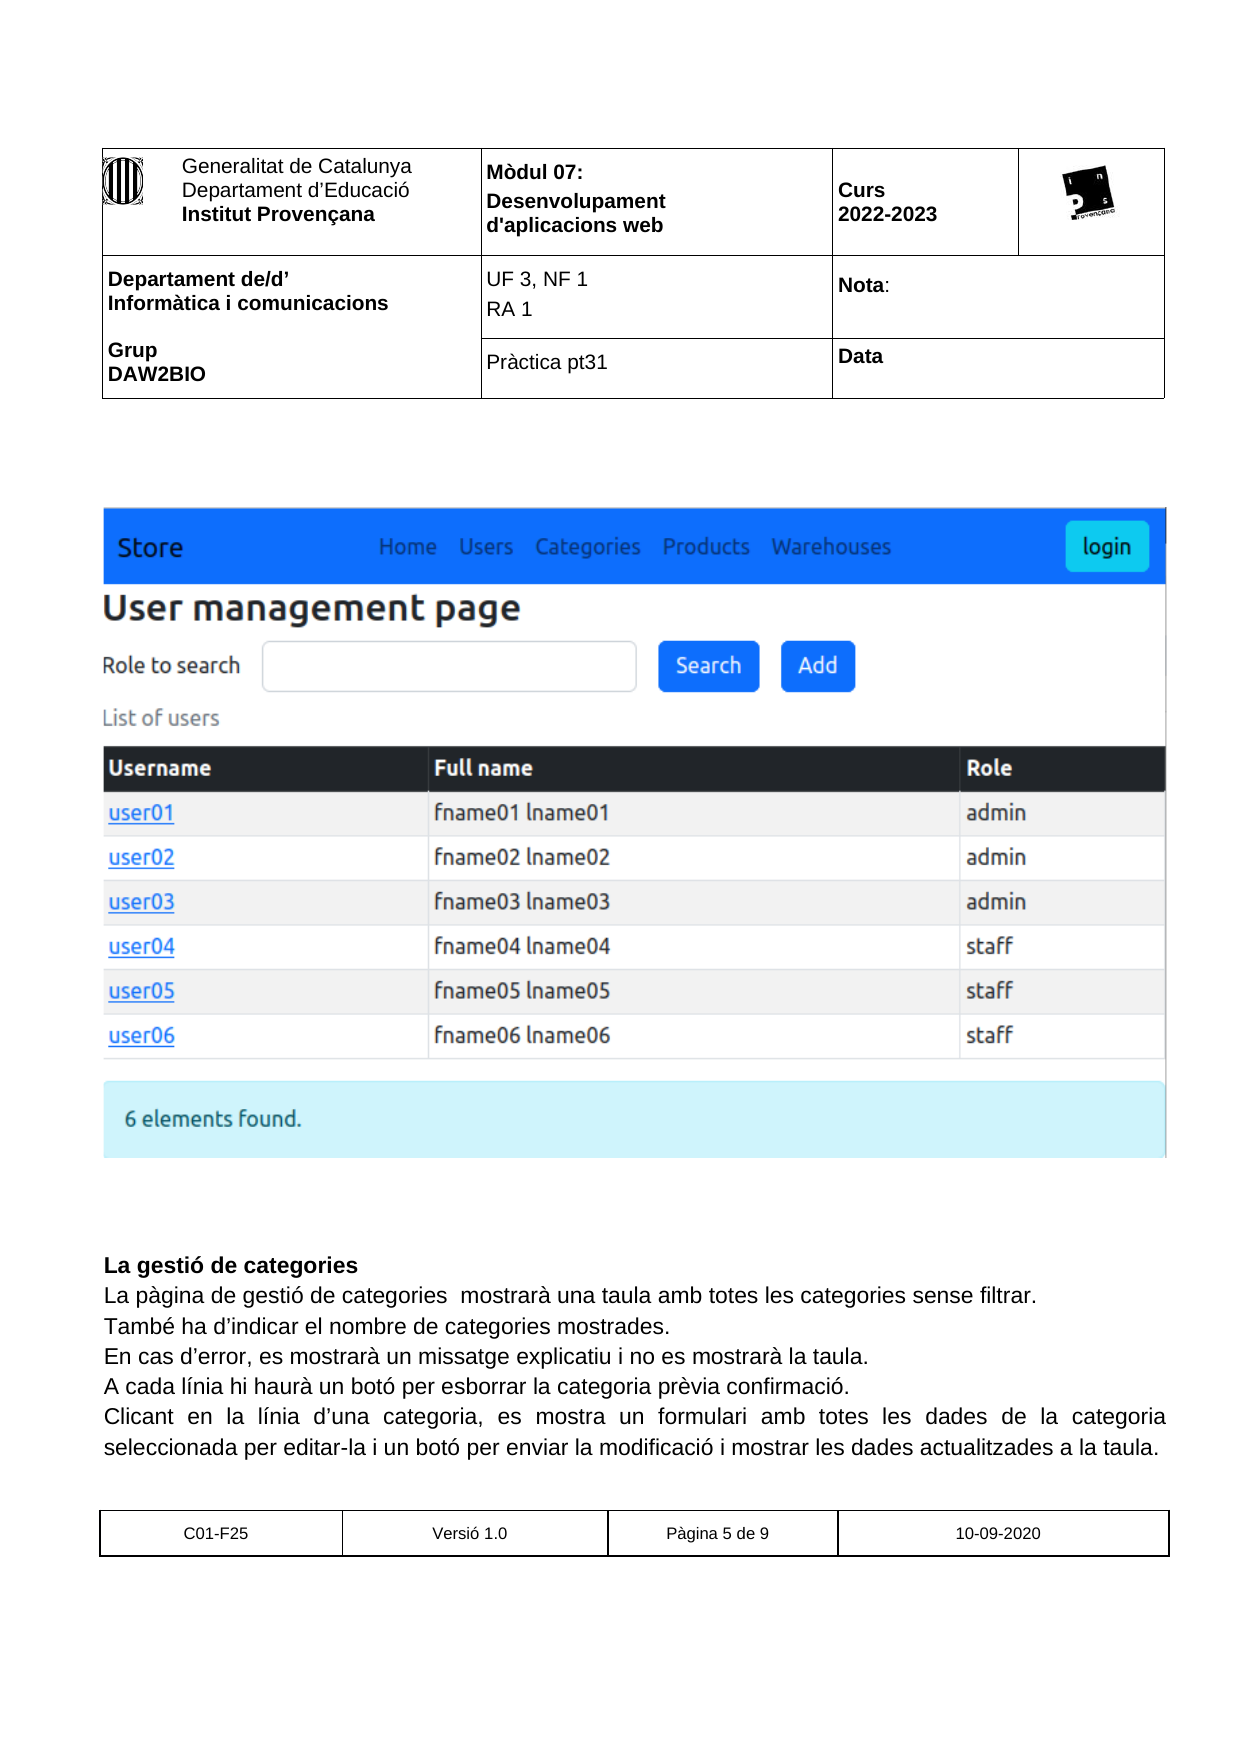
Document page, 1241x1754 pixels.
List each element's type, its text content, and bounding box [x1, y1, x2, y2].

picture [102, 157, 143, 205]
text També ha d’indicar el nombre de categories mostrades. [103, 1313, 1167, 1339]
text La gestió de categories [103, 1252, 1167, 1279]
text A cada línia hi haurà un botó per esborrar la categoria prèvia confirmació. [103, 1373, 1167, 1399]
picture [1046, 165, 1130, 220]
text La pàgina de gestió de categories mostrarà una taula amb totes les categories sense filtrar. [103, 1282, 1167, 1309]
picture [103, 507, 1167, 1158]
text En cas d’error, es mostrarà un missatge explicatiu i no es mostrarà la taula. [103, 1343, 1167, 1369]
text Clicant en la línia d’una categoria, es mostra un formulari amb totes les dades de la categoria seleccionada per editar-la i un botó per enviar la modificació i mostrar les dades actualitzades a la taula. [103, 1403, 1167, 1460]
